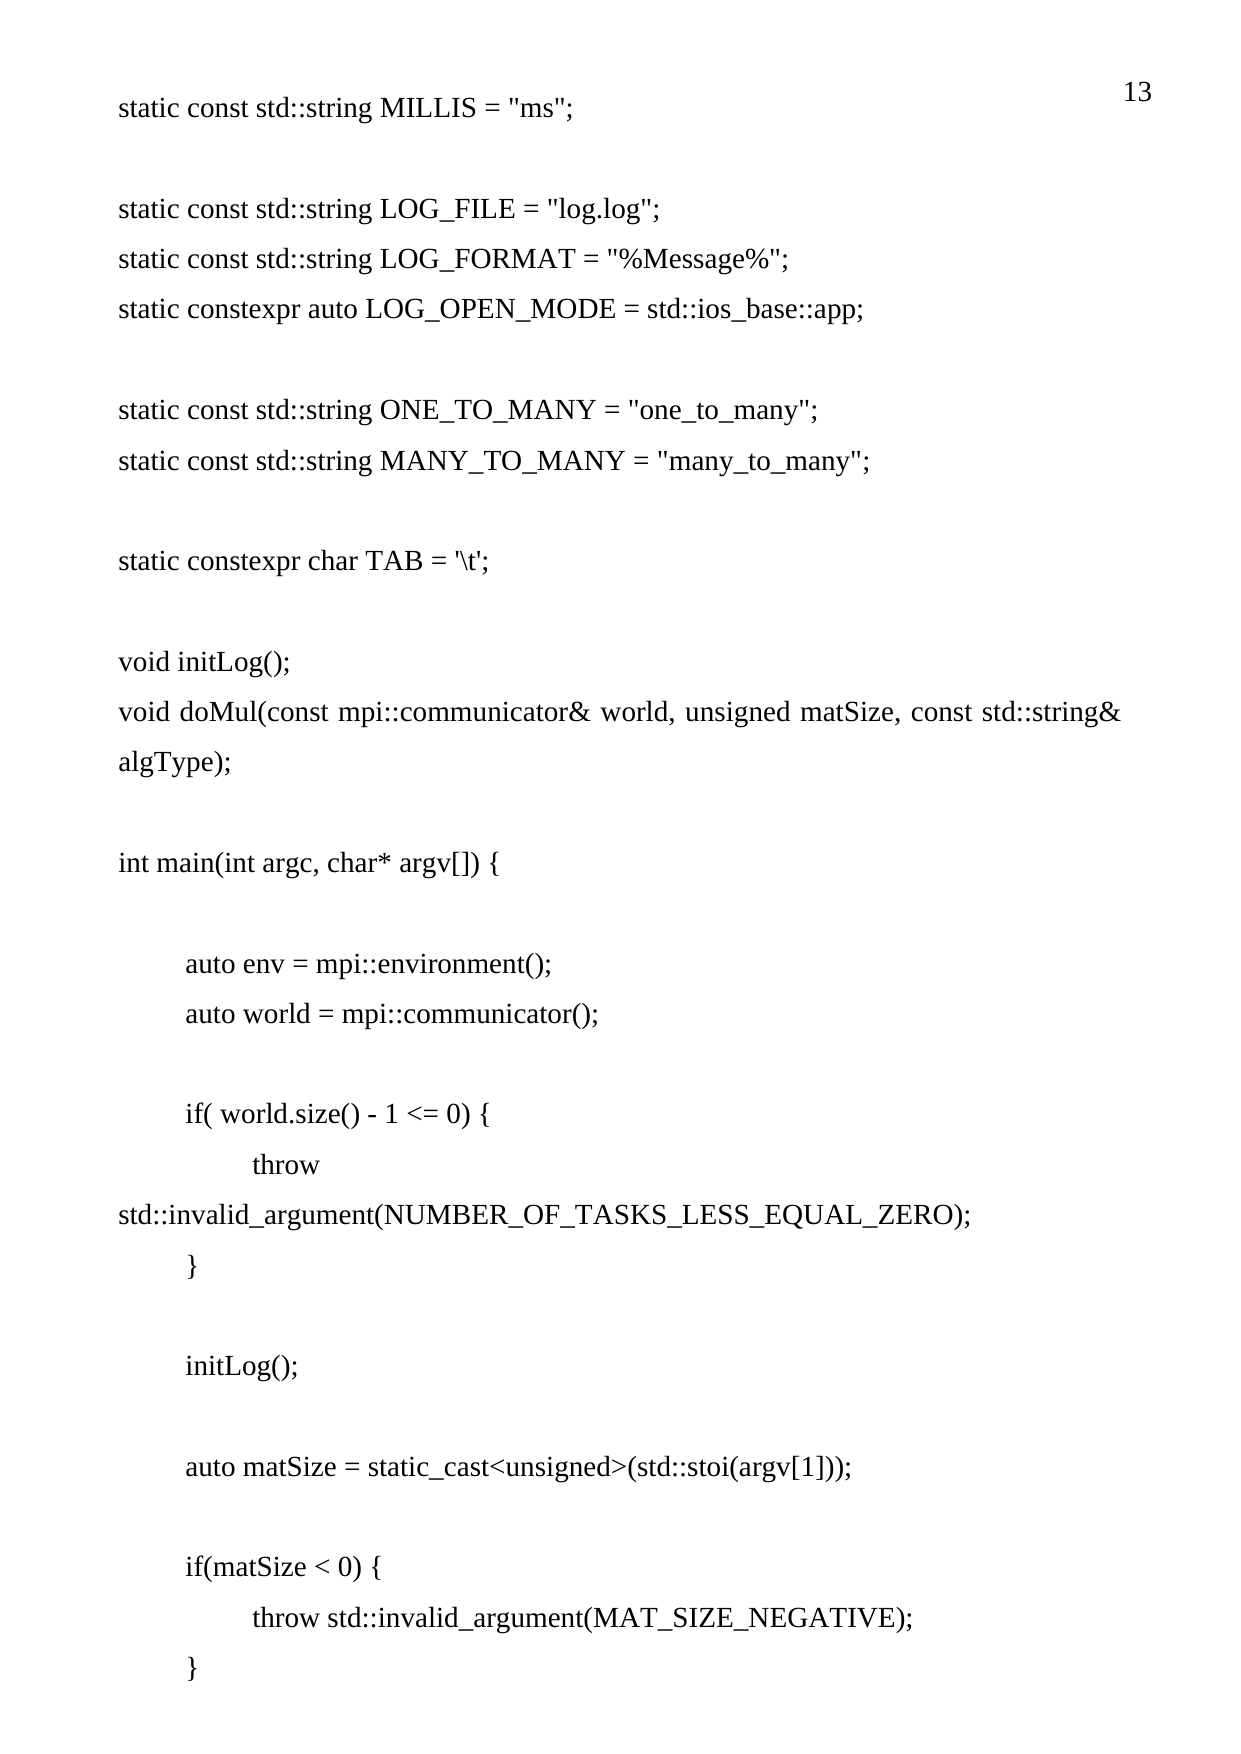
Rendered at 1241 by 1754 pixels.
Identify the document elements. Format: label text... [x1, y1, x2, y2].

text static constexpr char TAB = '\t'; [118, 543, 1122, 577]
text throw std::invalid_argument(MAT_SIZE_NEGATIVE); [118, 1600, 1122, 1633]
text } [118, 1248, 1122, 1281]
text if(matSize < 0) { [118, 1549, 1122, 1583]
text auto world = mpi::communicator(); [118, 996, 1122, 1029]
text void doMul(const mpi::communicator& world, unsigned matSize, const std::string& algType); [118, 694, 1122, 778]
text throw std::invalid_argument(NUMBER_OF_TASKS_LESS_EQUAL_ZERO); [118, 1147, 1122, 1231]
text static const std::string MANY_TO_MANY = "many_to_many"; [118, 443, 1122, 476]
text void initLog(); [118, 644, 1122, 677]
text static const std::string LOG_FORMAT = "%Message%"; [118, 241, 1122, 275]
text if( world.size() - 1 <= 0) { [118, 1097, 1122, 1130]
text int main(int argc, char* argv[]) { [118, 845, 1122, 879]
text static const std::string LOG_FILE = "log.log"; [118, 191, 1122, 224]
text static constexpr auto LOG_OPEN_MODE = std::ios_base::app; [118, 292, 1122, 325]
text auto env = mpi::environment(); [118, 946, 1122, 979]
text } [118, 1650, 1122, 1684]
text auto matSize = static_cast<unsigned>(std::stoi(argv[1])); [118, 1449, 1122, 1482]
text static const std::string MILLIS = "ms"; [118, 90, 1122, 124]
text initLog(); [118, 1348, 1122, 1382]
text static const std::string ONE_TO_MANY = "one_to_many"; [118, 392, 1122, 426]
